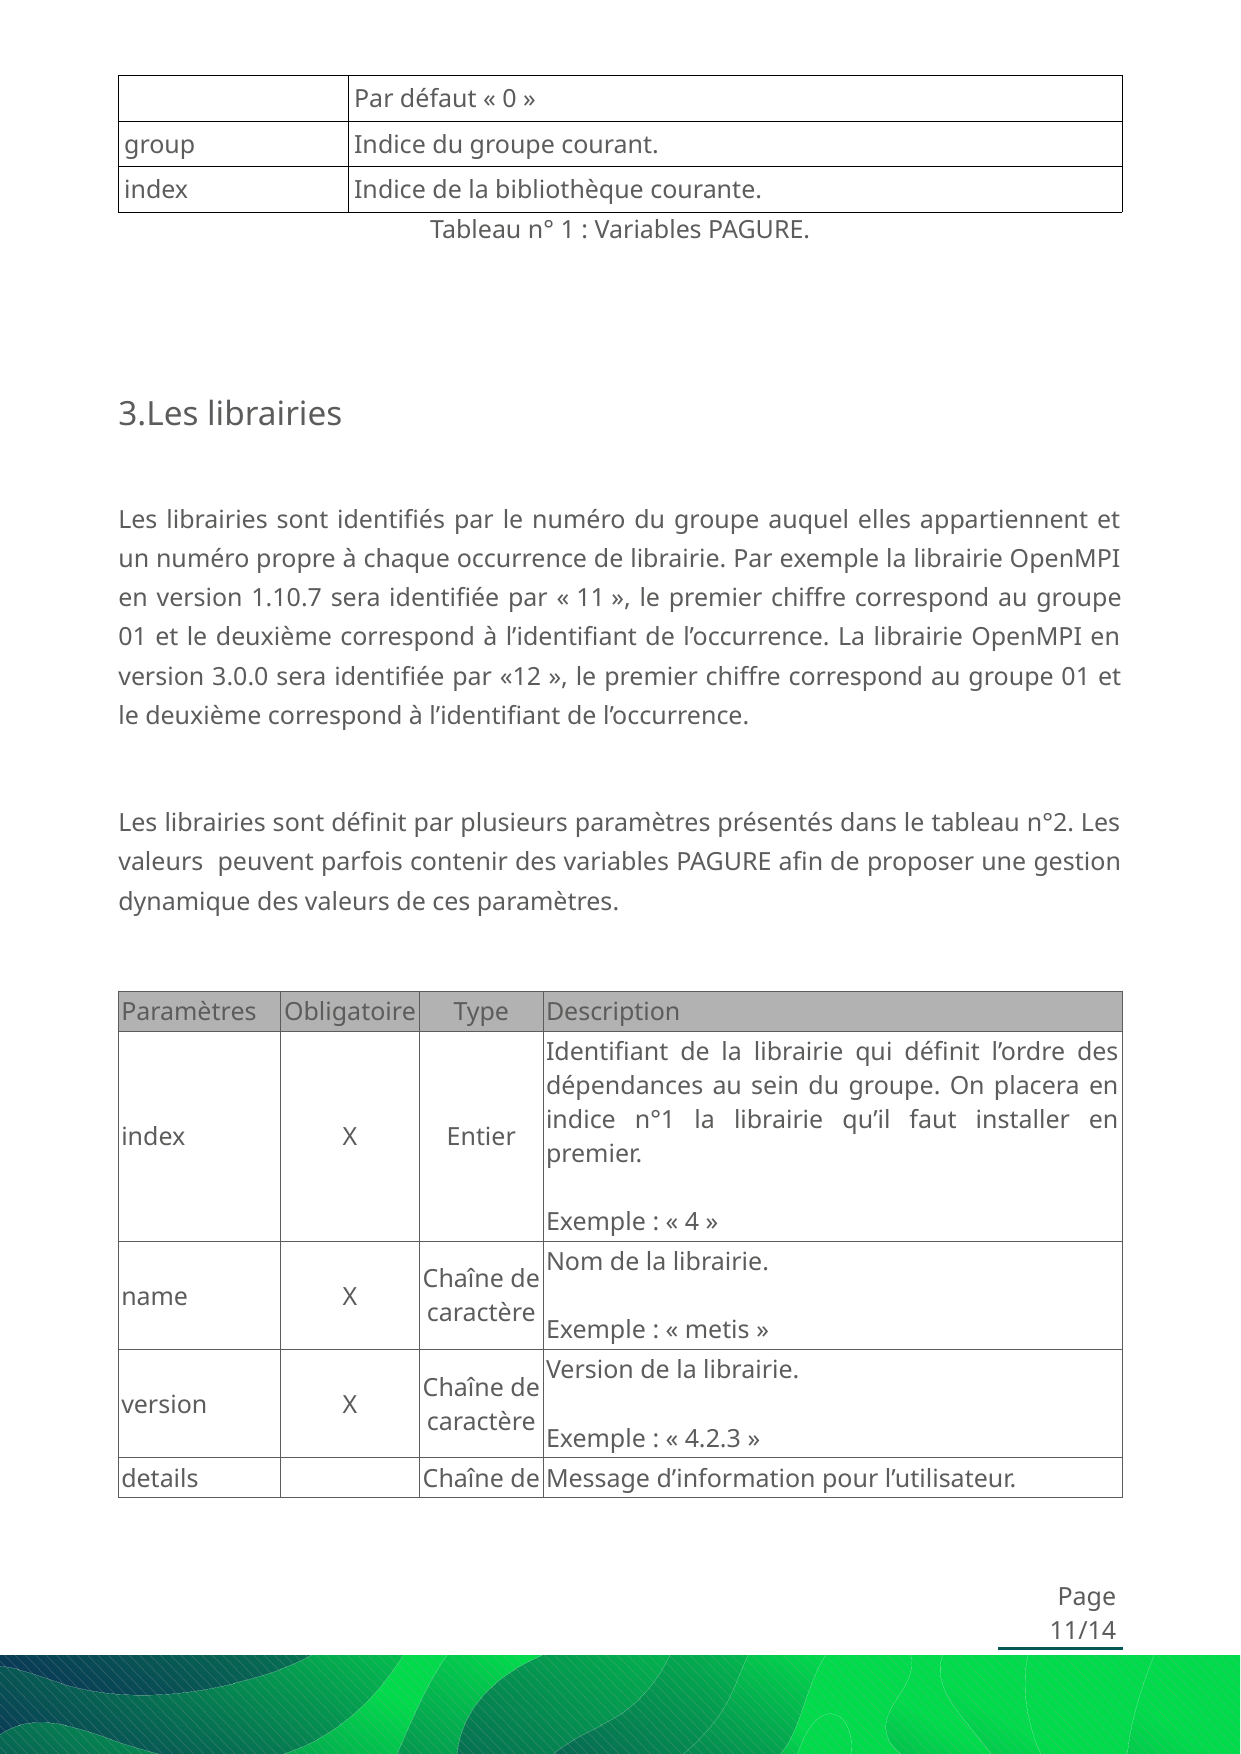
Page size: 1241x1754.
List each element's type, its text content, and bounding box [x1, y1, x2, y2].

picture [0, 1655, 1241, 1754]
table_cell Chaîne de caractère [420, 1242, 543, 1349]
table_cell X [281, 1242, 419, 1349]
table_cell Par défaut « 0 » [349, 76, 1122, 121]
table_cell Indice du groupe courant. [349, 122, 1122, 166]
table_cell X [281, 1350, 419, 1457]
table_cell Message d’information pour l’utilisateur. [544, 1458, 1122, 1497]
table_cell Nom de la librairie. Exemple : « metis » [544, 1242, 1122, 1349]
table_header Paramètres [119, 992, 280, 1031]
table_cell name [119, 1242, 280, 1349]
table_cell Entier [420, 1032, 543, 1241]
table_header Type [420, 992, 543, 1031]
table_cell Version de la librairie. Exemple : « 4.2.3 » [544, 1350, 1122, 1457]
table_header Description [544, 992, 1122, 1031]
text Les librairies sont définit par plusieurs paramètres présentés dans le tableau n°2. Les valeurs peuvent parfois contenir des variables PAGURE afin de proposer une gestion dynamique des valeurs de ces paramètres. [118, 805, 1122, 917]
subtitle Les librairies [118, 390, 1122, 435]
table_cell version [119, 1350, 280, 1457]
table_header Obligatoire [281, 992, 419, 1031]
text Tableau n° 1 : Variables PAGURE. [118, 213, 1122, 246]
table_cell details [119, 1458, 280, 1497]
table_cell group [119, 122, 348, 166]
table_cell Chaîne de [420, 1458, 543, 1497]
text Les librairies sont identifiés par le numéro du groupe auquel elles appartiennent et un numéro propre à chaque occurrence de librairie. Par exemple la librairie OpenMPI en version 1.10.7 sera identifiée par « 11 », le premier chiffre correspond au groupe 01 et le deuxième correspond à l’identifiant de l’occurrence. La librairie OpenMPI en version 3.0.0 sera identifiée par «12 », le premier chiffre correspond au groupe 01 et le deuxième correspond à l’identifiant de l’occurrence. [118, 502, 1122, 731]
table_cell Identifiant de la librairie qui définit l’ordre des dépendances au sein du groupe. On placera en indice n°1 la librairie qu’il faut installer en premier. Exemple : « 4 » [544, 1032, 1122, 1241]
table_cell index [119, 1032, 280, 1241]
table_cell X [281, 1032, 419, 1241]
table_cell Chaîne de caractère [420, 1350, 543, 1457]
table_cell Indice de la bibliothèque courante. [349, 167, 1122, 212]
table_cell [281, 1458, 419, 1497]
table_cell index [119, 167, 348, 212]
table_cell [119, 76, 348, 121]
